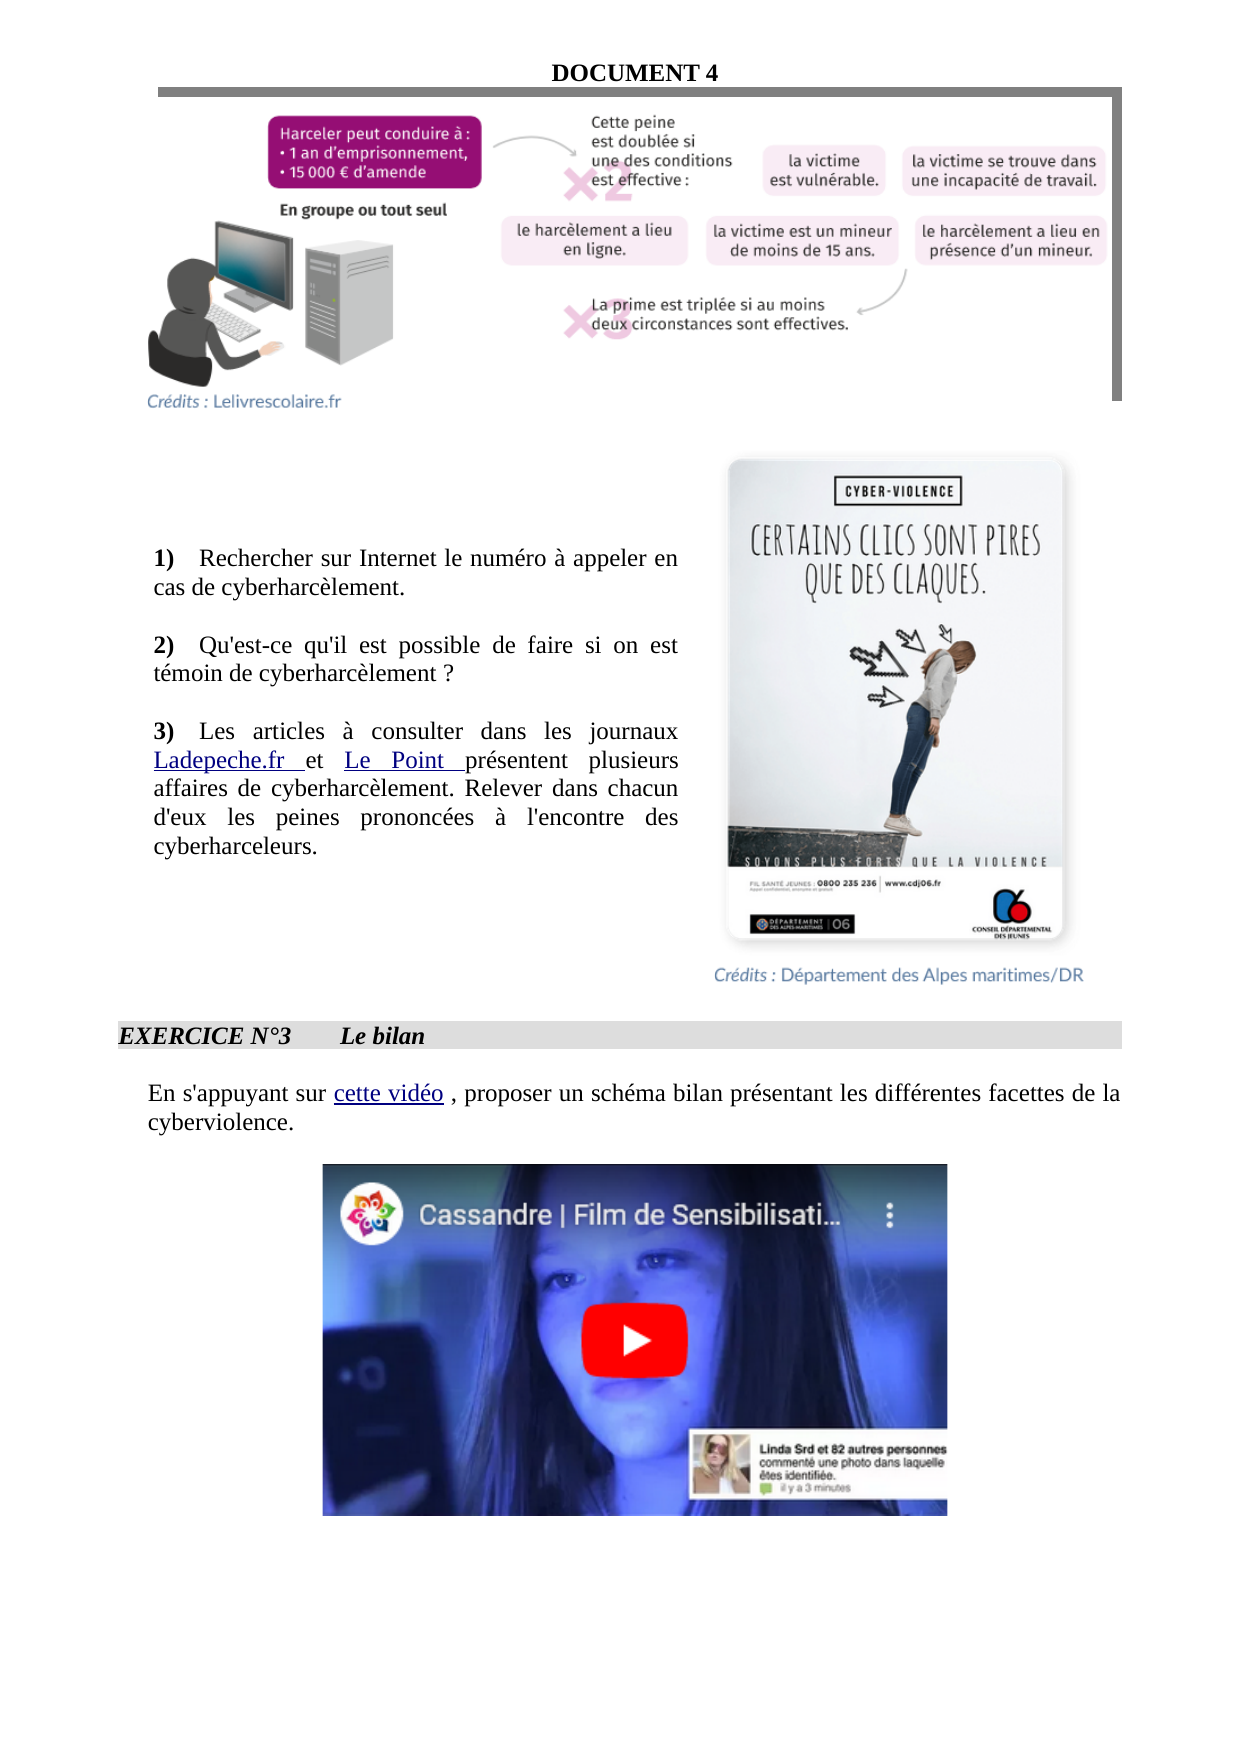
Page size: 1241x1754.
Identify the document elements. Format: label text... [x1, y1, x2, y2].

picture [714, 445, 1093, 987]
table_header Rechercher sur Internet le numéro à appeler en cas de cyberharcèlement. Qu'est-ce qu'il est possible de faire si on est témoin de cyberharcèlement ? Les articles à consulter dans les journaux Ladepeche.fr et Le Point présentent plusieurs affaires de cyberharcèlement. Relever dans chacun d'eux les peines prononcées à l'encontre des cyberharceleurs. [118, 440, 684, 992]
picture [322, 1164, 948, 1516]
text En s'appuyant sur cette vidéo , proposer un schéma bilan présentant les différentes facettes de la cyberviolence. [148, 1078, 1122, 1136]
picture [147, 97, 1112, 412]
text DOCUMENT 4 [148, 58, 1122, 87]
table_header [685, 440, 1122, 992]
subtitle Le bilan [118, 1021, 1122, 1049]
